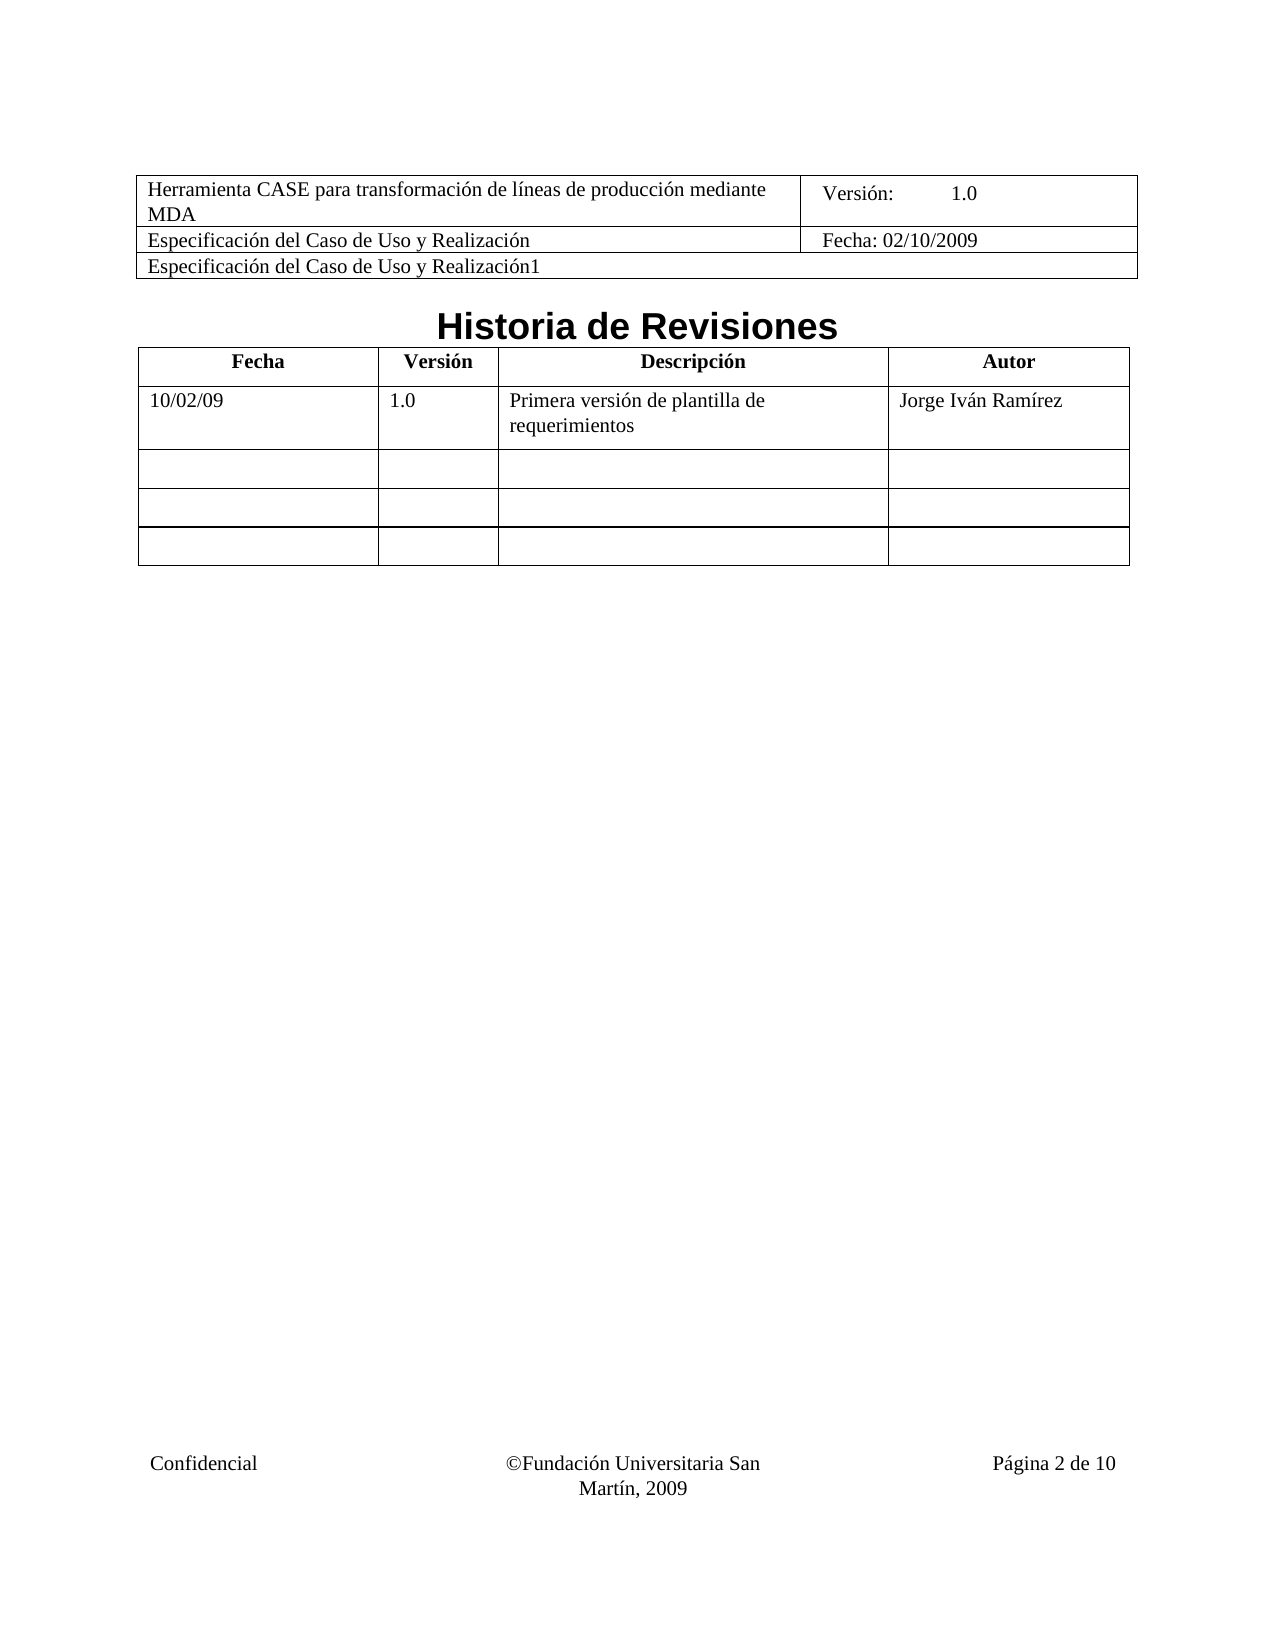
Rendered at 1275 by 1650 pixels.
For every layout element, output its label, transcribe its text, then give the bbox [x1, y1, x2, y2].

table_cell [889, 450, 1129, 488]
table_cell [499, 528, 888, 565]
table_cell [139, 528, 378, 565]
table_cell Primera versión de plantilla de requerimientos [499, 387, 888, 449]
table_cell 1.0 [379, 387, 498, 449]
table_cell [499, 450, 888, 488]
table_cell [889, 528, 1129, 565]
table_cell Jorge Iván Ramírez [889, 387, 1129, 449]
table_cell [499, 489, 888, 526]
table_cell 02/10/09 [139, 387, 378, 449]
table_cell [139, 489, 378, 526]
table_header Fecha [139, 348, 378, 386]
title Historia de Revisiones [150, 304, 1125, 347]
table_cell [139, 450, 378, 488]
table_cell [379, 528, 498, 565]
table_cell [379, 489, 498, 526]
table_header Descripción [499, 348, 888, 386]
table_cell [889, 489, 1129, 526]
table_header Versión [379, 348, 498, 386]
table_header Autor [889, 348, 1129, 386]
table_cell [379, 450, 498, 488]
